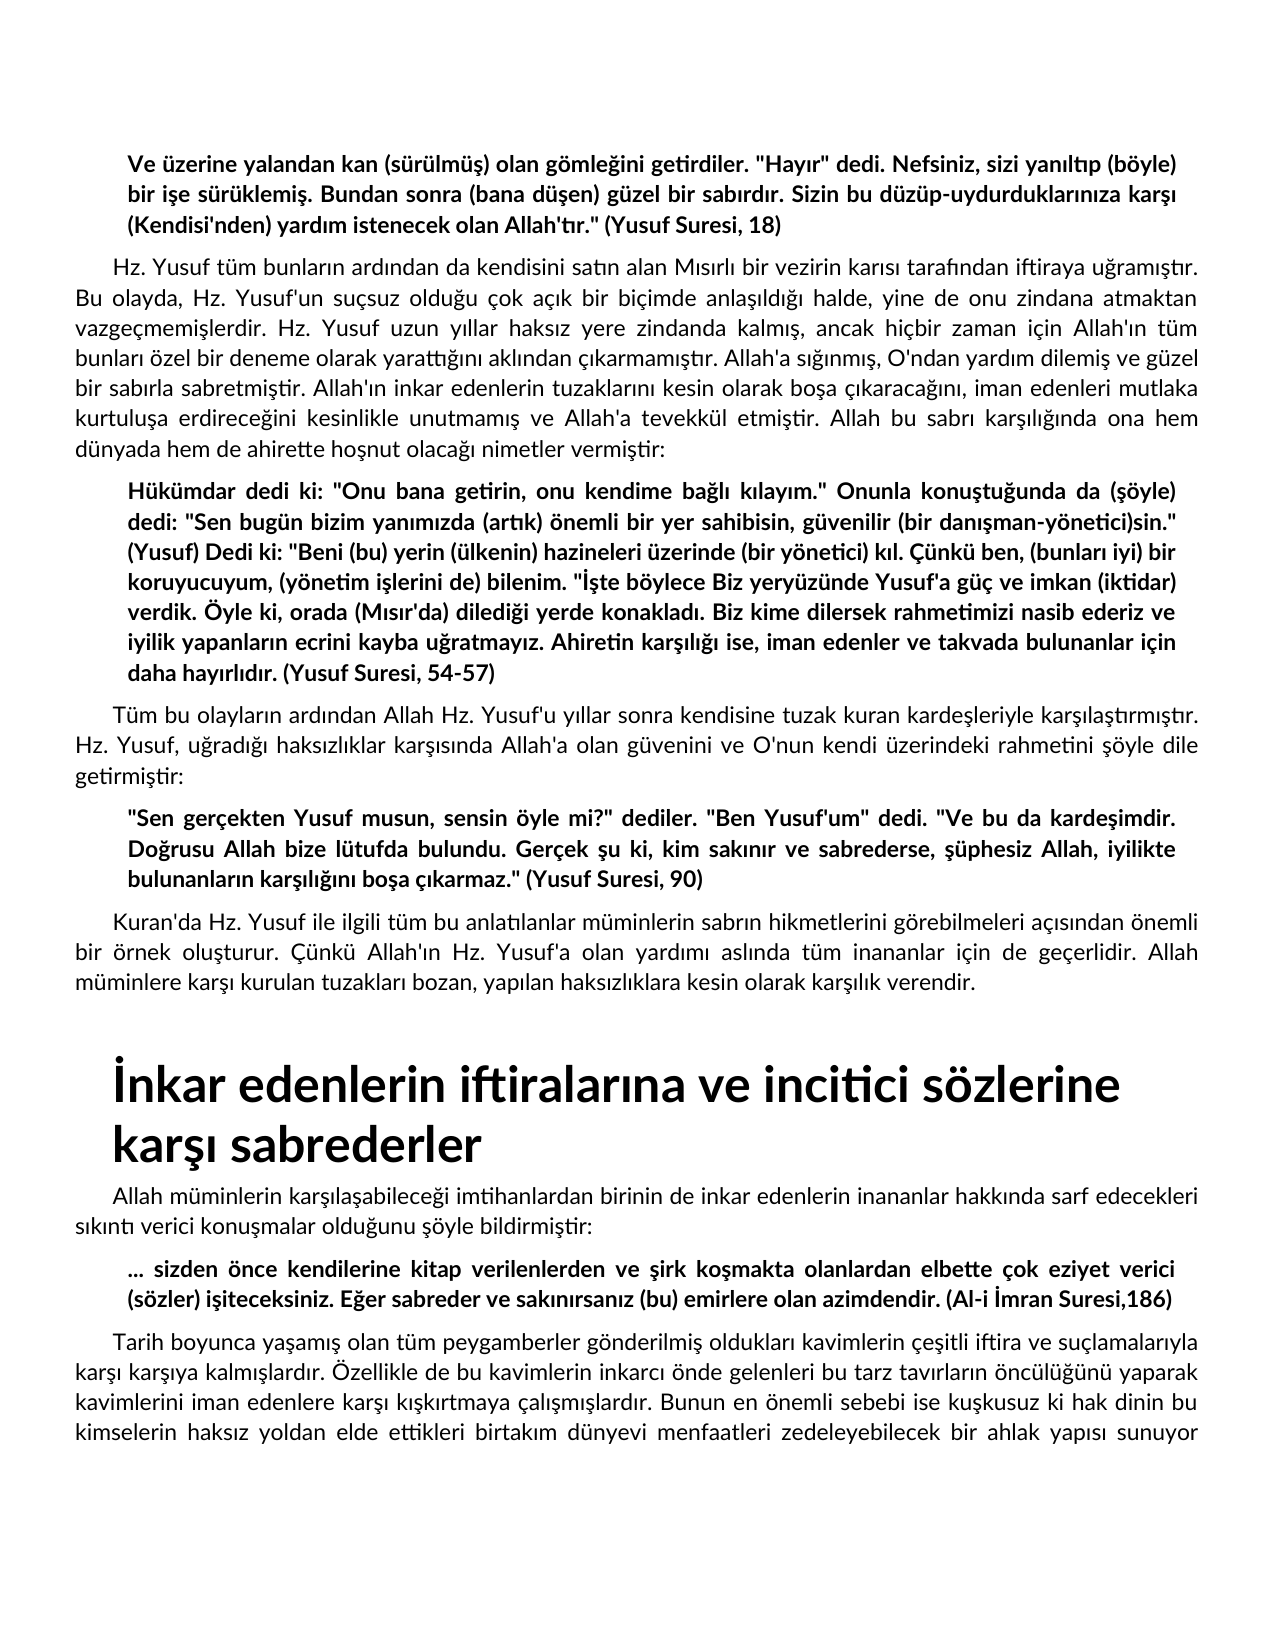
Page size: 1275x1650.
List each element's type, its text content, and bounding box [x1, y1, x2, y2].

text ... sizden önce kendilerine kitap verilenlerden ve şirk koşmakta olanlardan elbette çok eziyet verici (sözler) işiteceksiniz. Eğer sabreder ve sakınırsanız (bu) emirlere olan azimdendir. (Al-i İmran Suresi,186) [127, 1254, 1177, 1312]
text Hükümdar dedi ki: "Onu bana getirin, onu kendime bağlı kılayım." Onunla konuştuğunda da (şöyle) dedi: "Sen bugün bizim yanımızda (artık) önemli bir yer sahibisin, güvenilir (bir danışman-yönetici)sin." (Yusuf) Dedi ki: "Beni (bu) yerin (ülkenin) hazineleri üzerinde (bir yönetici) kıl. Çünkü ben, (bunları iyi) bir koruyucuyum, (yönetim işlerini de) bilenim. "İşte böylece Biz yeryüzünde Yusuf'a güç ve imkan (iktidar) verdik. Öyle ki, orada (Mısır'da) dilediği yerde konakladı. Biz kime dilersek rahmetimizi nasib ederiz ve iyilik yapanların ecrini kayba uğratmayız. Ahiretin karşılığı ise, iman edenler ve takvada bulunanlar için daha hayırlıdır. (Yusuf Suresi, 54-57) [127, 477, 1177, 686]
text Tüm bu olayların ardından Allah Hz. Yusuf'u yıllar sonra kendisine tuzak kuran kardeşleriyle karşılaştırmıştır. Hz. Yusuf, uğradığı haksızlıklar karşısında Allah'a olan güvenini ve O'nun kendi üzerindeki rahmetini şöyle dile getirmiştir: [75, 701, 1200, 789]
subtitle İnkar edenlerin iftiralarına ve incitici sözlerine karşı sabrederler [112, 1053, 1200, 1173]
text "Sen gerçekten Yusuf musun, sensin öyle mi?" dediler. "Ben Yusuf'um" dedi. "Ve bu da kardeşimdir. Doğrusu Allah bize lütufda bulundu. Gerçek şu ki, kim sakınır ve sabrederse, şüphesiz Allah, iyilikte bulunanların karşılığını boşa çıkarmaz." (Yusuf Suresi, 90) [127, 804, 1177, 892]
text Kuran'da Hz. Yusuf ile ilgili tüm bu anlatılanlar müminlerin sabrın hikmetlerini görebilmeleri açısından önemli bir örnek oluşturur. Çünkü Allah'ın Hz. Yusuf'a olan yardımı aslında tüm inananlar için de geçerlidir. Allah müminlere karşı kurulan tuzakları bozan, yapılan haksızlıklara kesin olarak karşılık verendir. [75, 907, 1200, 995]
text Ve üzerine yalandan kan (sürülmüş) olan gömleğini getirdiler. "Hayır" dedi. Nefsiniz, sizi yanıltıp (böyle) bir işe sürüklemiş. Bundan sonra (bana düşen) güzel bir sabırdır. Sizin bu düzüp-uydurduklarınıza karşı (Kendisi'nden) yardım istenecek olan Allah'tır." (Yusuf Suresi, 18) [127, 150, 1177, 238]
text Allah müminlerin karşılaşabileceği imtihanlardan birinin de inkar edenlerin inananlar hakkında sarf edecekleri sıkıntı verici konuşmalar olduğunu şöyle bildirmiştir: [75, 1181, 1200, 1239]
text Tarih boyunca yaşamış olan tüm peygamberler gönderilmiş oldukları kavimlerin çeşitli iftira ve suçlamalarıyla karşı karşıya kalmışlardır. Özellikle de bu kavimlerin inkarcı önde gelenleri bu tarz tavırların öncülüğünü yaparak kavimlerini iman edenlere karşı kışkırtmaya çalışmışlardır. Bunun en önemli sebebi ise kuşkusuz ki hak dinin bu kimselerin haksız yoldan elde ettikleri birtakım dünyevi menfaatleri zedeleyebilecek bir ahlak yapısı sunuyor [75, 1327, 1200, 1445]
text Hz. Yusuf tüm bunların ardından da kendisini satın alan Mısırlı bir vezirin karısı tarafından iftiraya uğramıştır. Bu olayda, Hz. Yusuf'un suçsuz olduğu çok açık bir biçimde anlaşıldığı halde, yine de onu zindana atmaktan vazgeçmemişlerdir. Hz. Yusuf uzun yıllar haksız yere zindanda kalmış, ancak hiçbir zaman için Allah'ın tüm bunları özel bir deneme olarak yarattığını aklından çıkarmamıştır. Allah'a sığınmış, O'ndan yardım dilemiş ve güzel bir sabırla sabretmiştir. Allah'ın inkar edenlerin tuzaklarını kesin olarak boşa çıkaracağını, iman edenleri mutlaka kurtuluşa erdireceğini kesinlikle unutmamış ve Allah'a tevekkül etmiştir. Allah bu sabrı karşılığında ona hem dünyada hem de ahirette hoşnut olacağı nimetler vermiştir: [75, 253, 1200, 462]
